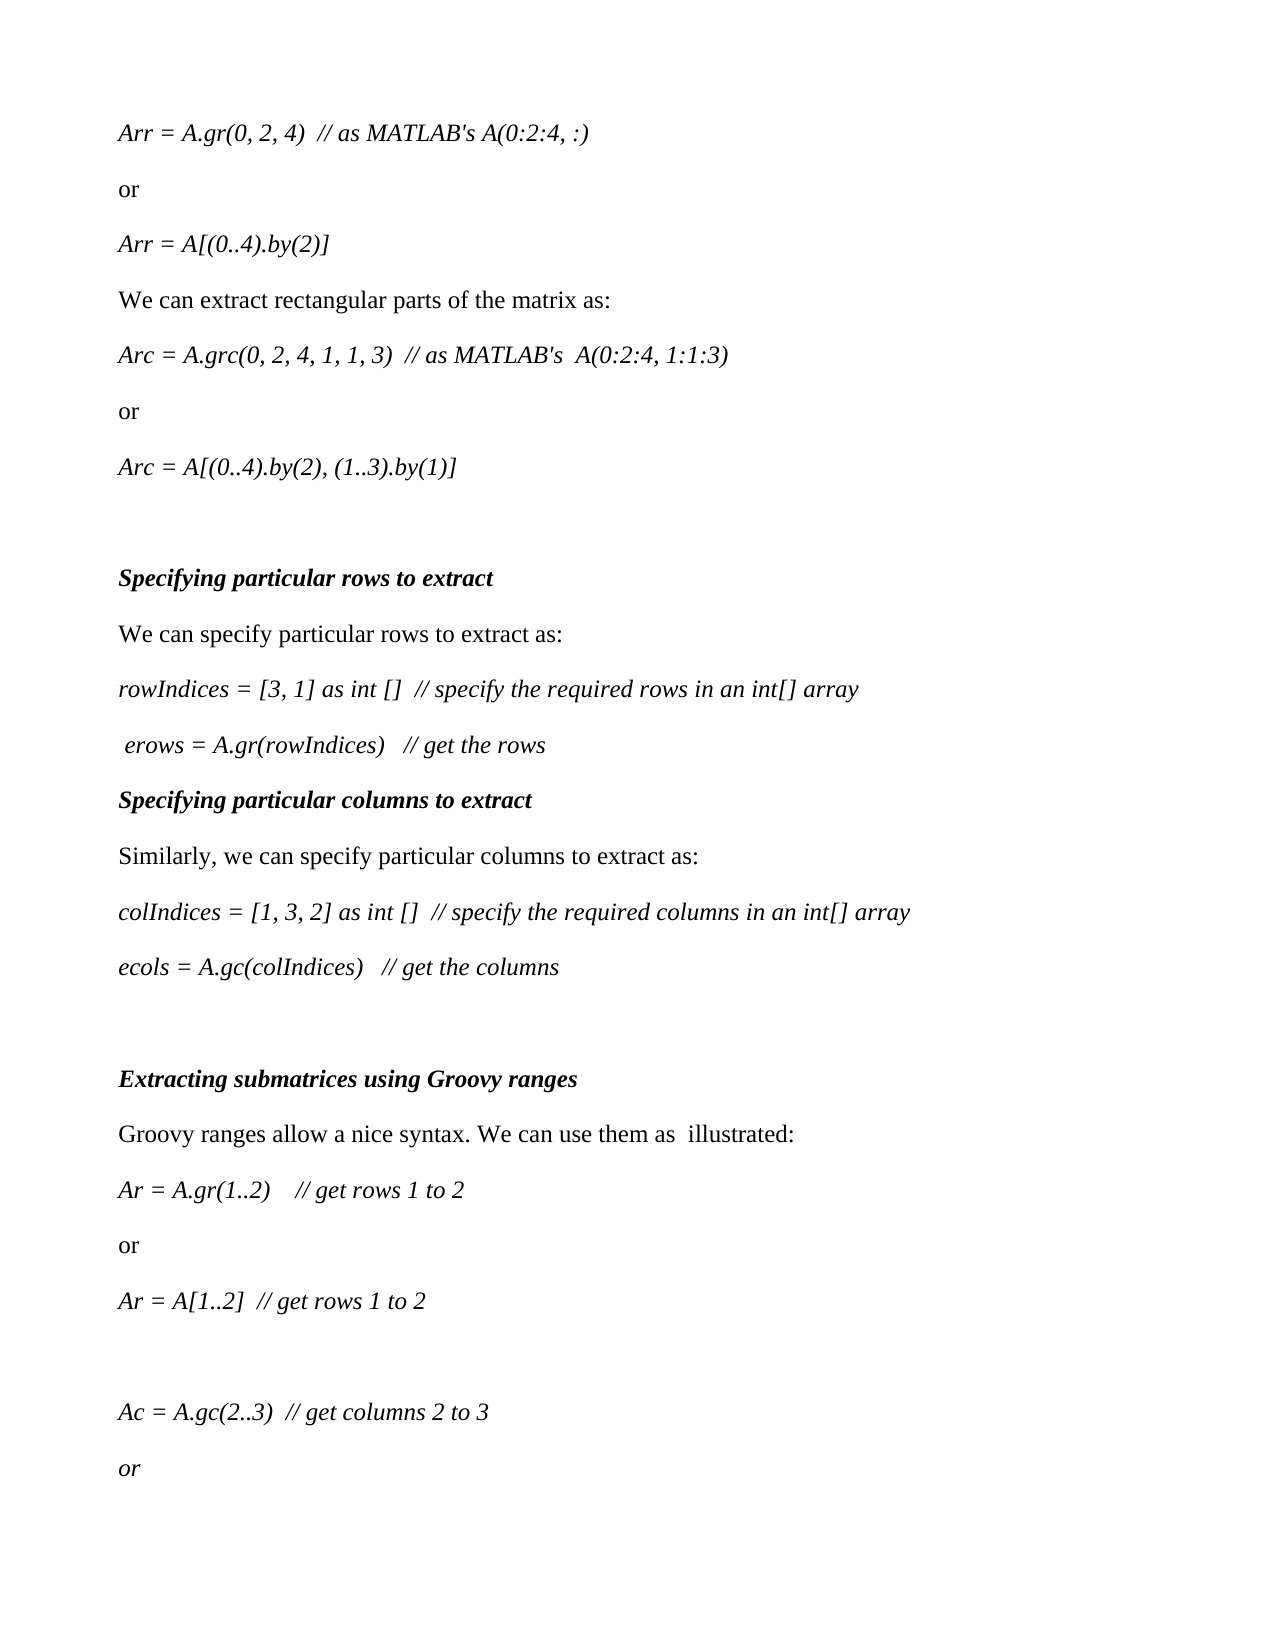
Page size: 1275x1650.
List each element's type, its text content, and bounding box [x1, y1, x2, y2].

text Extracting submatrices using Groovy ranges [118, 1064, 1157, 1092]
text or [118, 1453, 1157, 1482]
text Arc = A.grc(0, 2, 4, 1, 1, 3) // as MATLAB's A(0:2:4, 1:1:3) [118, 341, 1157, 369]
text rowIndices = [3, 1] as int [] // specify the required rows in an int[] array [118, 674, 1157, 703]
text Specifying particular columns to extract [118, 786, 1157, 814]
text or [118, 174, 1157, 202]
text Specifying particular rows to extract [118, 563, 1157, 592]
text Groovy ranges allow a nice syntax. We can use them as illustrated: [118, 1119, 1157, 1148]
text Ar = A.gr(1..2) // get rows 1 to 2 [118, 1175, 1157, 1204]
text Similarly, we can specify particular columns to extract as: [118, 841, 1157, 870]
text We can extract rectangular parts of the matrix as: [118, 285, 1157, 314]
text or [118, 1231, 1157, 1259]
text Arc = A[(0..4).by(2), (1..3).by(1)] [118, 452, 1157, 481]
text ecols = A.gc(colIndices) // get the columns [118, 952, 1157, 981]
text colIndices = [1, 3, 2] as int [] // specify the required columns in an int[] array [118, 897, 1157, 926]
text Ac = A.gc(2..3) // get columns 2 to 3 [118, 1397, 1157, 1426]
text or [118, 396, 1157, 425]
text erows = A.gr(rowIndices) // get the rows [118, 730, 1157, 759]
text Arr = A.gr(0, 2, 4) // as MATLAB's A(0:2:4, :) [118, 118, 1157, 147]
text We can specify particular rows to extract as: [118, 619, 1157, 647]
text Arr = A[(0..4).by(2)] [118, 229, 1157, 258]
text Ar = A[1..2] // get rows 1 to 2 [118, 1286, 1157, 1315]
